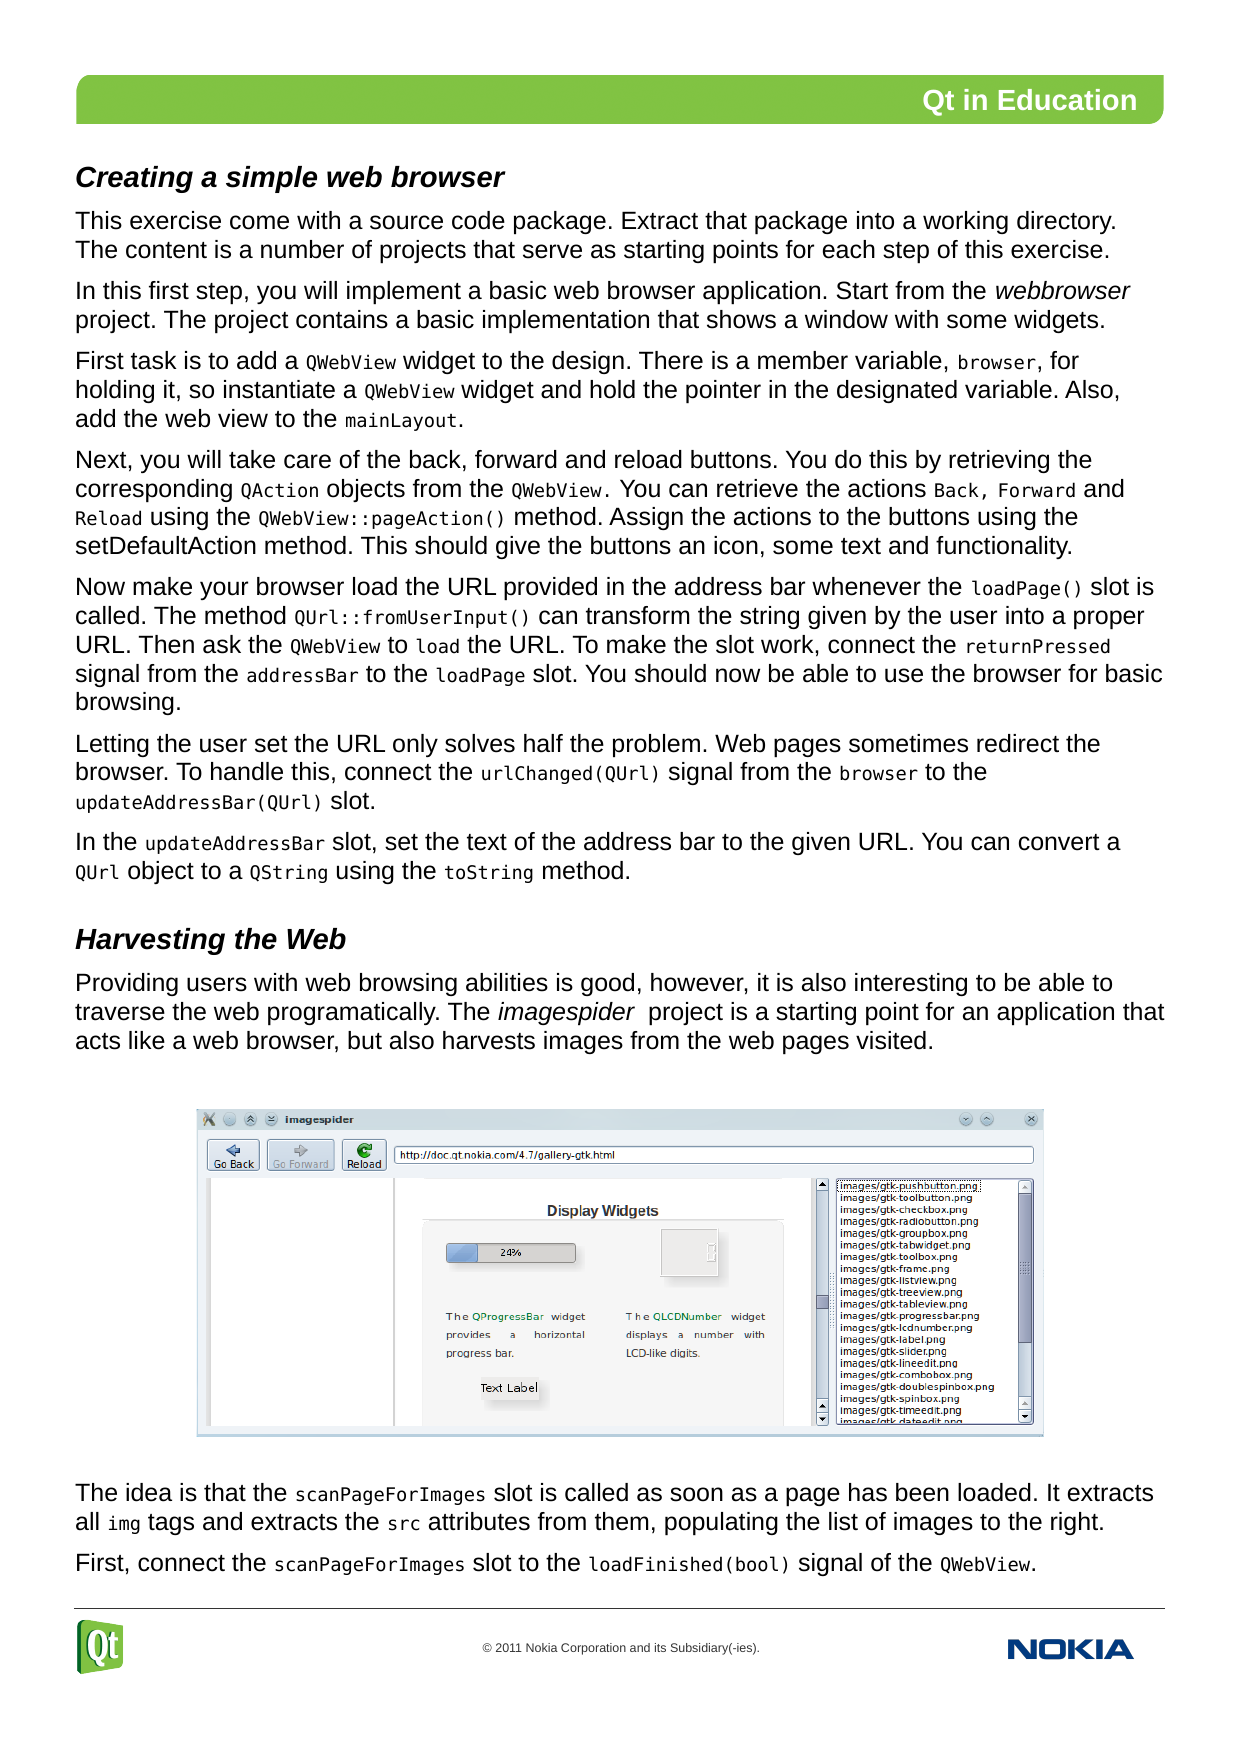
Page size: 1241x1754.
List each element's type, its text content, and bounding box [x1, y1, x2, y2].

text In this first step, you will implement a basic web browser application. Start from the webbrowser project. The project contains a basic implementation that shows a window with some widgets. [75, 276, 1165, 333]
picture [196, 1109, 1044, 1437]
text Now make your browser load the URL provided in the address bar whenever the loadPage() slot is called. The method QUrl::fromUserInput() can transform the string given by the user into a proper URL. Then ask the QWebView to load the URL. To make the slot work, connect the returnPressed signal from the addressBar to the loadPage slot. You should now be able to use the browser for basic browsing. [75, 572, 1165, 716]
text Providing users with web browsing abilities is good, however, it is also interesting to be able to traverse the web programatically. The imagespider project is a starting point for an application that acts like a web browser, but also harvests images from the web pages visited. [75, 968, 1165, 1054]
text First, connect the scanPageForImages slot to the loadFinished(bool) signal of the QWebView. [75, 1548, 1165, 1577]
text Letting the user set the URL only solves half the problem. Web pages sometimes redirect the browser. To handle this, connect the urlChanged(QUrl) signal from the browser to the updateAddressBar(QUrl) slot. [75, 728, 1165, 815]
picture [76, 75, 1164, 124]
subtitle Creating a simple web browser [75, 160, 1165, 193]
subtitle Harvesting the Web [75, 922, 1165, 956]
picture [978, 1610, 1164, 1688]
picture [73, 1615, 127, 1679]
text This exercise come with a source code package. Extract that package into a working directory. The content is a number of projects that serve as starting points for each step of this exercise. [75, 206, 1165, 263]
text The idea is that the scanPageForImages slot is called as soon as a page has been loaded. It extracts all img tags and extracts the src attributes from them, populating the list of images to the right. [75, 1478, 1165, 1536]
text Next, you will take care of the back, forward and reload buttons. You do this by retrieving the corresponding QAction objects from the QWebView. You can retrieve the actions Back, Forward and Reload using the QWebView::pageAction() method. Assign the actions to the buttons using the setDefaultAction method. This should give the buttons an icon, some text and functionality. [75, 445, 1165, 560]
text First task is to add a QWebView widget to the design. There is a member variable, browser, for holding it, so instantiate a QWebView widget and hold the pointer in the designated variable. Also, add the web view to the mainLayout. [75, 346, 1165, 432]
text In the updateAddressBar slot, set the text of the address bar to the given URL. You can convert a QUrl object to a QString using the toString method. [75, 827, 1165, 885]
